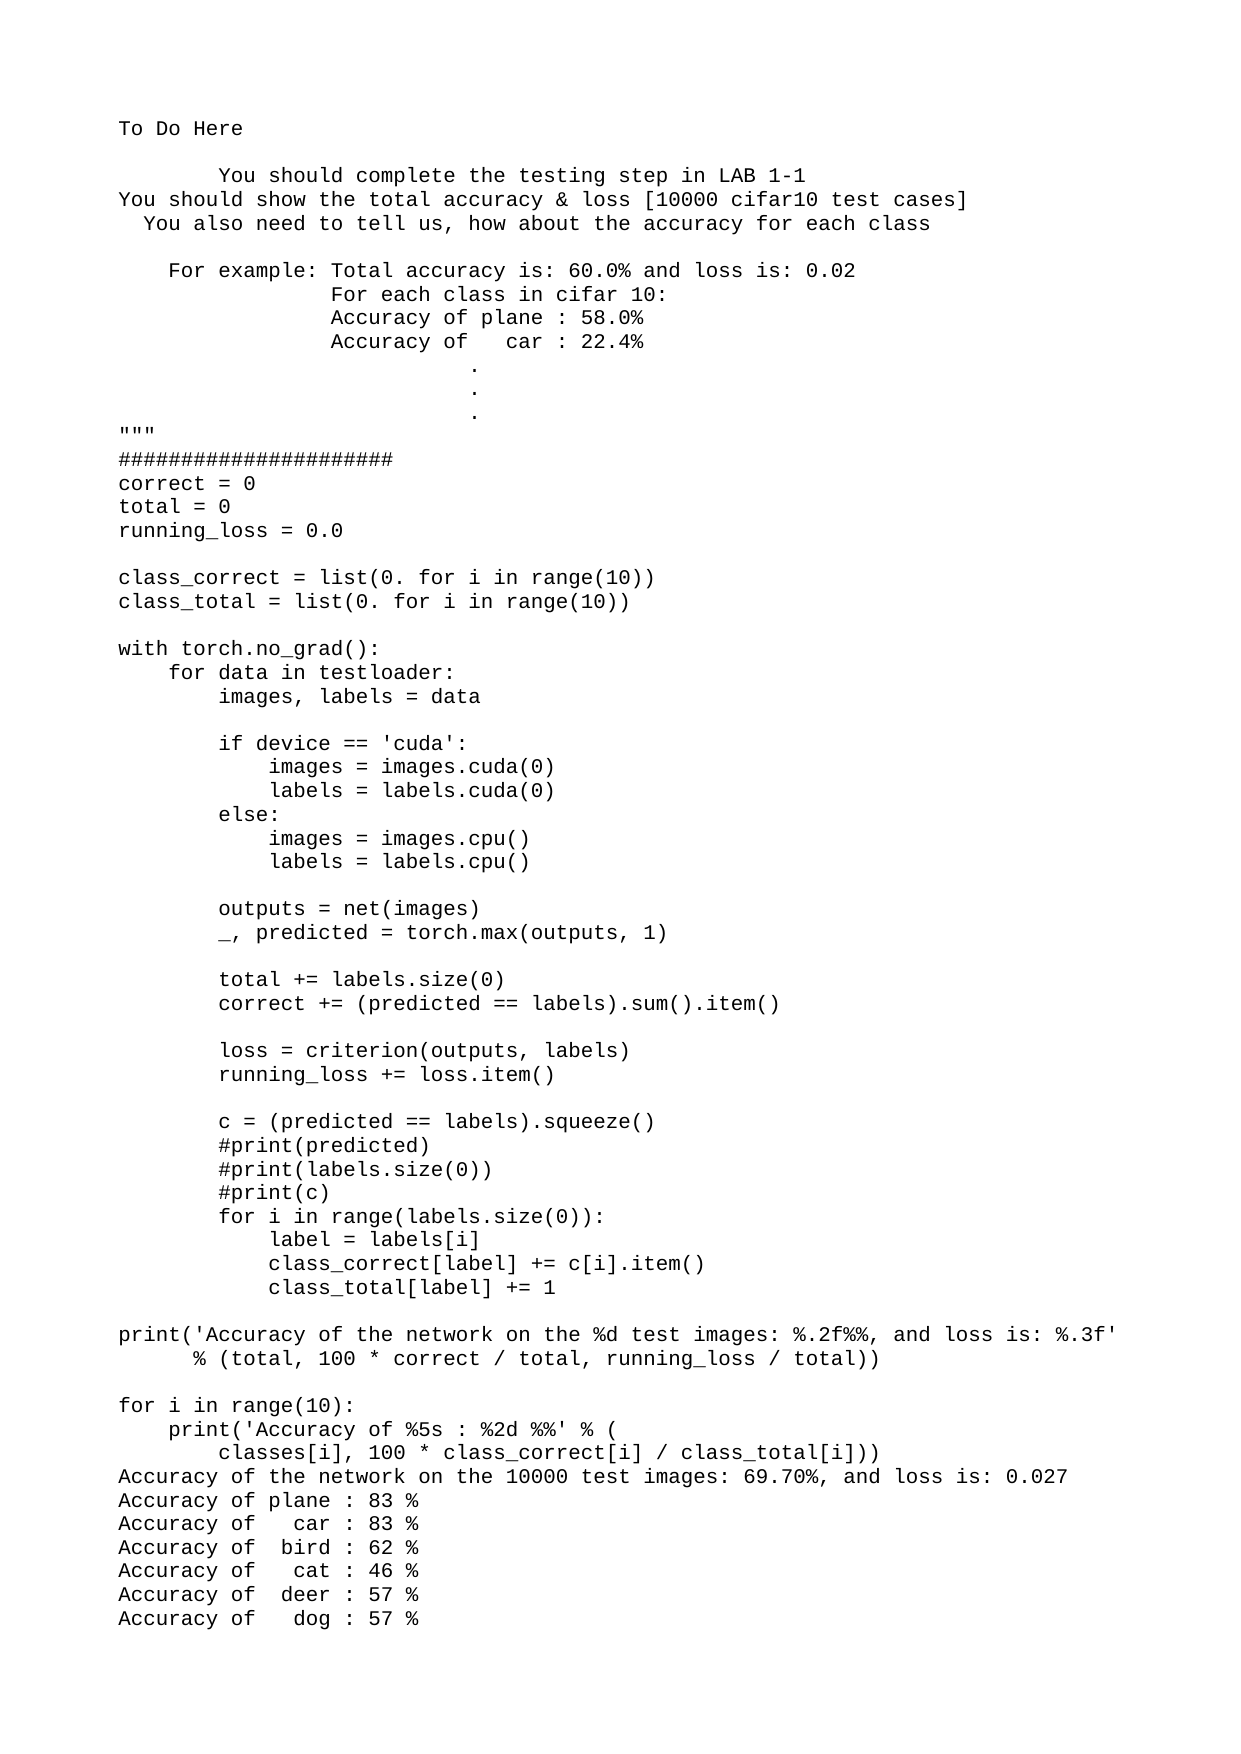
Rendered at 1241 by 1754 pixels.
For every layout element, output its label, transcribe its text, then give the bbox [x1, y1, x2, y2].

text running_loss = 0.0 [118, 520, 1122, 544]
text Accuracy of plane : 58.0% [118, 307, 1122, 331]
text Accuracy of car : 22.4% [118, 331, 1122, 354]
text labels = labels.cpu() [118, 851, 1122, 875]
text Accuracy of cat : 46 % [118, 1561, 1122, 1584]
text For each class in cifar 10: [118, 284, 1122, 307]
text . [118, 402, 1122, 426]
text c = (predicted == labels).squeeze() [118, 1111, 1122, 1135]
text for i in range(labels.size(0)): [118, 1206, 1122, 1229]
text outputs = net(images) [118, 898, 1122, 922]
text ​ [118, 615, 1122, 638]
text To Do Here [118, 118, 1122, 142]
text total += labels.size(0) [118, 969, 1122, 993]
text class_total[label] += 1 [118, 1277, 1122, 1300]
text Accuracy of dog : 57 % [118, 1608, 1122, 1631]
text ​ [118, 1300, 1122, 1324]
text ​ [118, 1371, 1122, 1395]
text Accuracy of car : 83 % [118, 1513, 1122, 1537]
text ​ [118, 1017, 1122, 1040]
text """ [118, 426, 1122, 449]
text if device == 'cuda': [118, 733, 1122, 757]
text ​ [118, 709, 1122, 733]
text correct += (predicted == labels).sum().item() [118, 993, 1122, 1017]
text with torch.no_grad(): [118, 638, 1122, 662]
text . [118, 378, 1122, 402]
text total = 0 [118, 496, 1122, 520]
text You should complete the testing step in LAB 1-1 [118, 165, 1122, 189]
text Accuracy of the network on the 10000 test images: 69.70%, and loss is: 0.027 [118, 1466, 1122, 1489]
text running_loss += loss.item() [118, 1064, 1122, 1088]
text loss = criterion(outputs, labels) [118, 1040, 1122, 1064]
text class_correct = list(0. for i in range(10)) [118, 567, 1122, 591]
text print('Accuracy of the network on the %d test images: %.2f%%, and loss is: %.3f' [118, 1324, 1122, 1348]
text class_total = list(0. for i in range(10)) [118, 591, 1122, 615]
text For example: Total accuracy is: 60.0% and loss is: 0.02 [118, 260, 1122, 284]
text print('Accuracy of %5s : %2d %%' % ( [118, 1419, 1122, 1442]
text #print(labels.size(0)) [118, 1158, 1122, 1182]
text Accuracy of deer : 57 % [118, 1584, 1122, 1608]
text images = images.cuda(0) [118, 757, 1122, 780]
text . [118, 354, 1122, 378]
text for i in range(10): [118, 1395, 1122, 1419]
text _, predicted = torch.max(outputs, 1) [118, 922, 1122, 946]
text ​ [118, 544, 1122, 567]
text correct = 0 [118, 473, 1122, 496]
text else: [118, 804, 1122, 827]
text classes[i], 100 * class_correct[i] / class_total[i])) [118, 1442, 1122, 1466]
text #print(predicted) [118, 1135, 1122, 1158]
text Accuracy of bird : 62 % [118, 1537, 1122, 1561]
text images = images.cpu() [118, 827, 1122, 851]
text label = labels[i] [118, 1229, 1122, 1253]
text images, labels = data [118, 686, 1122, 709]
text ​ [118, 142, 1122, 165]
text labels = labels.cuda(0) [118, 780, 1122, 804]
text ​ [118, 1088, 1122, 1111]
text You also need to tell us, how about the accuracy for each class [118, 213, 1122, 236]
text #print(c) [118, 1182, 1122, 1206]
text ###################### [118, 449, 1122, 473]
text You should show the total accuracy & loss [10000 cifar10 test cases] [118, 189, 1122, 213]
text % (total, 100 * correct / total, running_loss / total)) [118, 1348, 1122, 1371]
text Accuracy of plane : 83 % [118, 1489, 1122, 1513]
text class_correct[label] += c[i].item() [118, 1253, 1122, 1277]
text for data in testloader: [118, 662, 1122, 686]
